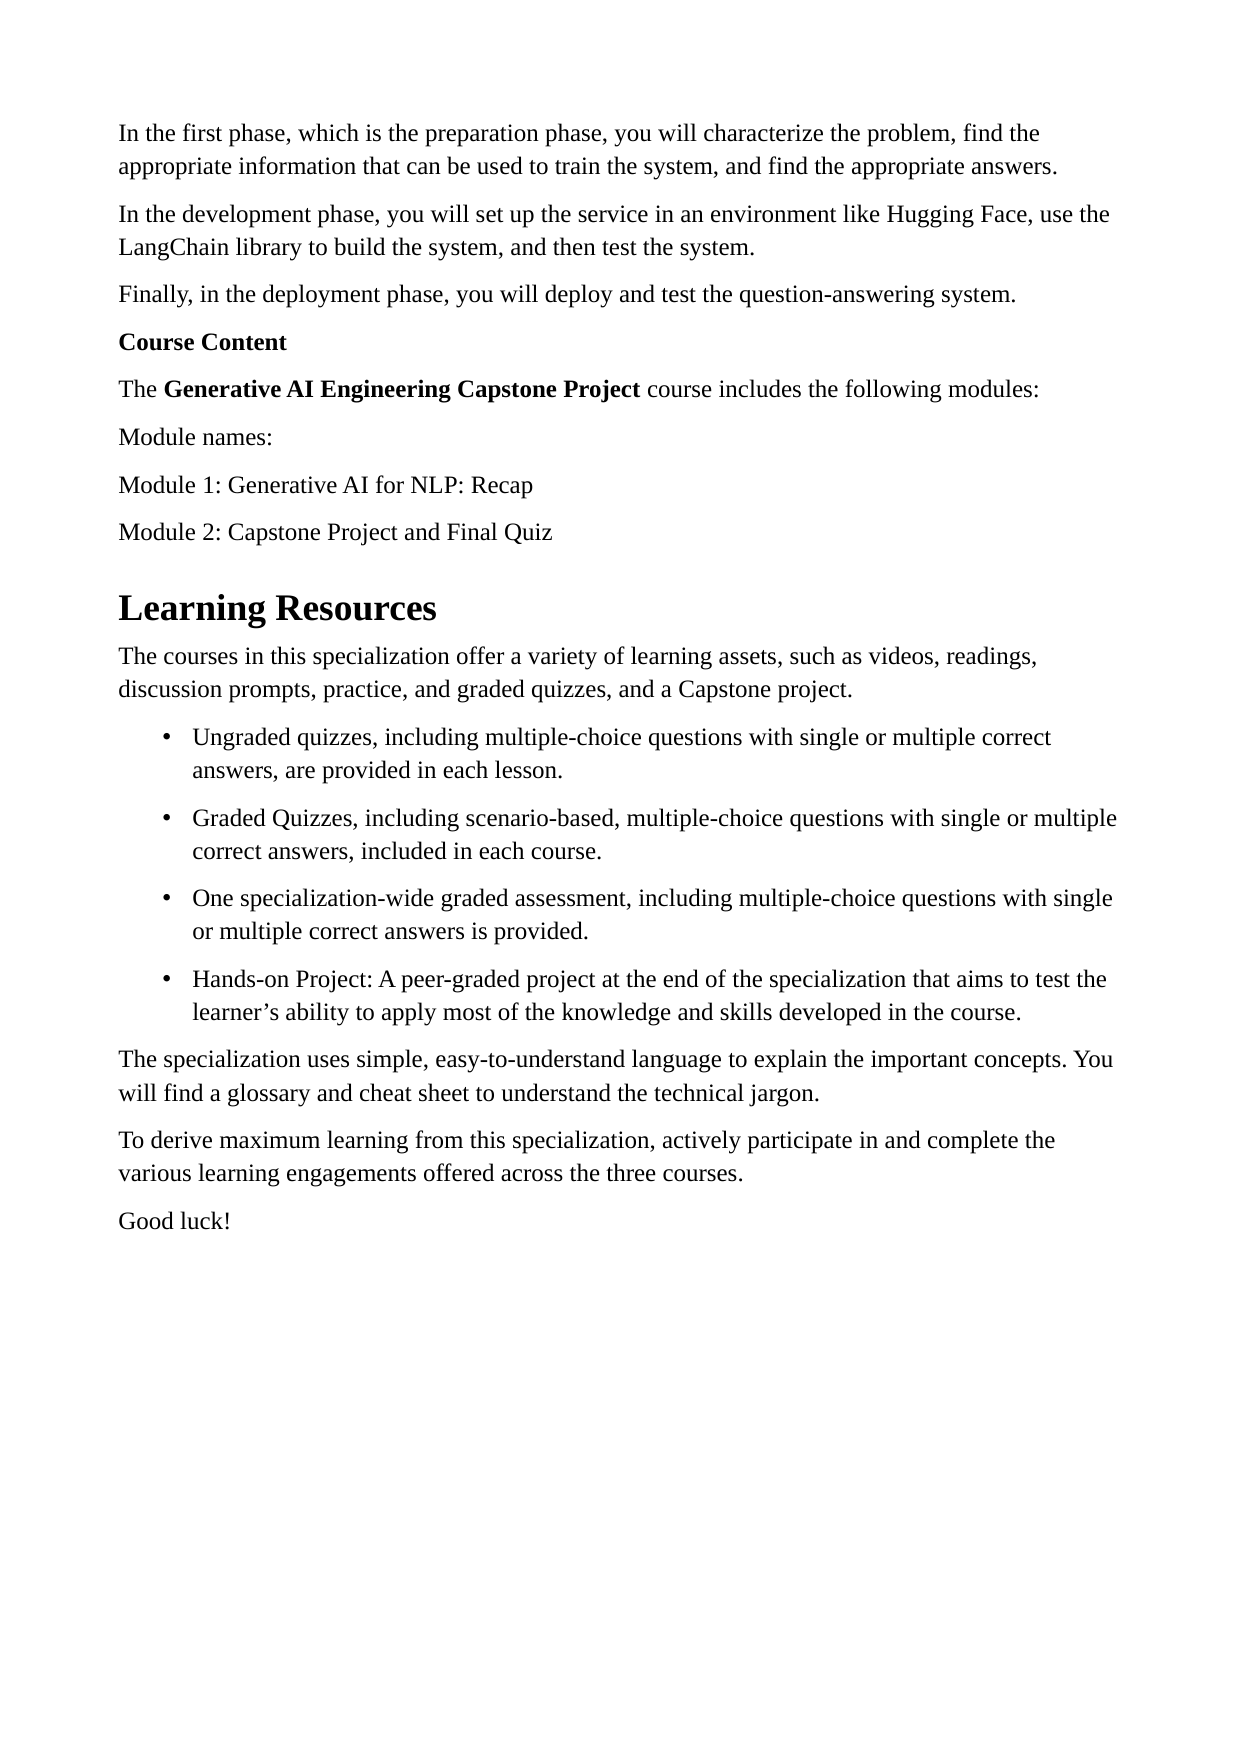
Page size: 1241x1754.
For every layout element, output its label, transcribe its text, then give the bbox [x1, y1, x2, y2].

list One specialization-wide graded assessment, including multiple-choice questions with single or multiple correct answers is provided. [162, 883, 1122, 945]
text The Generative AI Engineering Capstone Project course includes the following modules: [118, 374, 1122, 403]
text To derive maximum learning from this specialization, actively participate in and complete the various learning engagements offered across the three courses. [118, 1125, 1122, 1187]
text In the first phase, which is the preparation phase, you will characterize the problem, find the appropriate information that can be used to train the system, and find the appropriate answers. [118, 118, 1122, 180]
text Finally, in the deployment phase, you will deploy and test the question-answering system. [118, 279, 1122, 308]
text Good luck! [118, 1206, 1122, 1234]
text Module 1: Generative AI for NLP: Recap [118, 470, 1122, 498]
text The specialization uses simple, easy-to-understand language to explain the important concepts. You will find a glossary and cheat sheet to understand the technical jargon. [118, 1044, 1122, 1106]
text Module 2: Capstone Project and Final Quiz [118, 517, 1122, 546]
list Graded Quizzes, including scenario-based, multiple-choice questions with single or multiple correct answers, included in each course. [162, 803, 1122, 864]
list Hands-on Project: A peer-graded project at the end of the specialization that aims to test the learner’s ability to apply most of the knowledge and skills developed in the course. [162, 964, 1122, 1026]
list Ungraded quizzes, including multiple-choice questions with single or multiple correct answers, are provided in each lesson. [162, 722, 1122, 784]
text Module names: [118, 422, 1122, 451]
subtitle Learning Resources [118, 586, 1122, 629]
text The courses in this specialization offer a variety of learning assets, such as videos, readings, discussion prompts, practice, and graded quizzes, and a Capstone project. [118, 641, 1122, 703]
text Course Content [118, 327, 1122, 356]
text In the development phase, you will set up the service in an environment like Hugging Face, use the LangChain library to build the system, and then test the system. [118, 199, 1122, 261]
